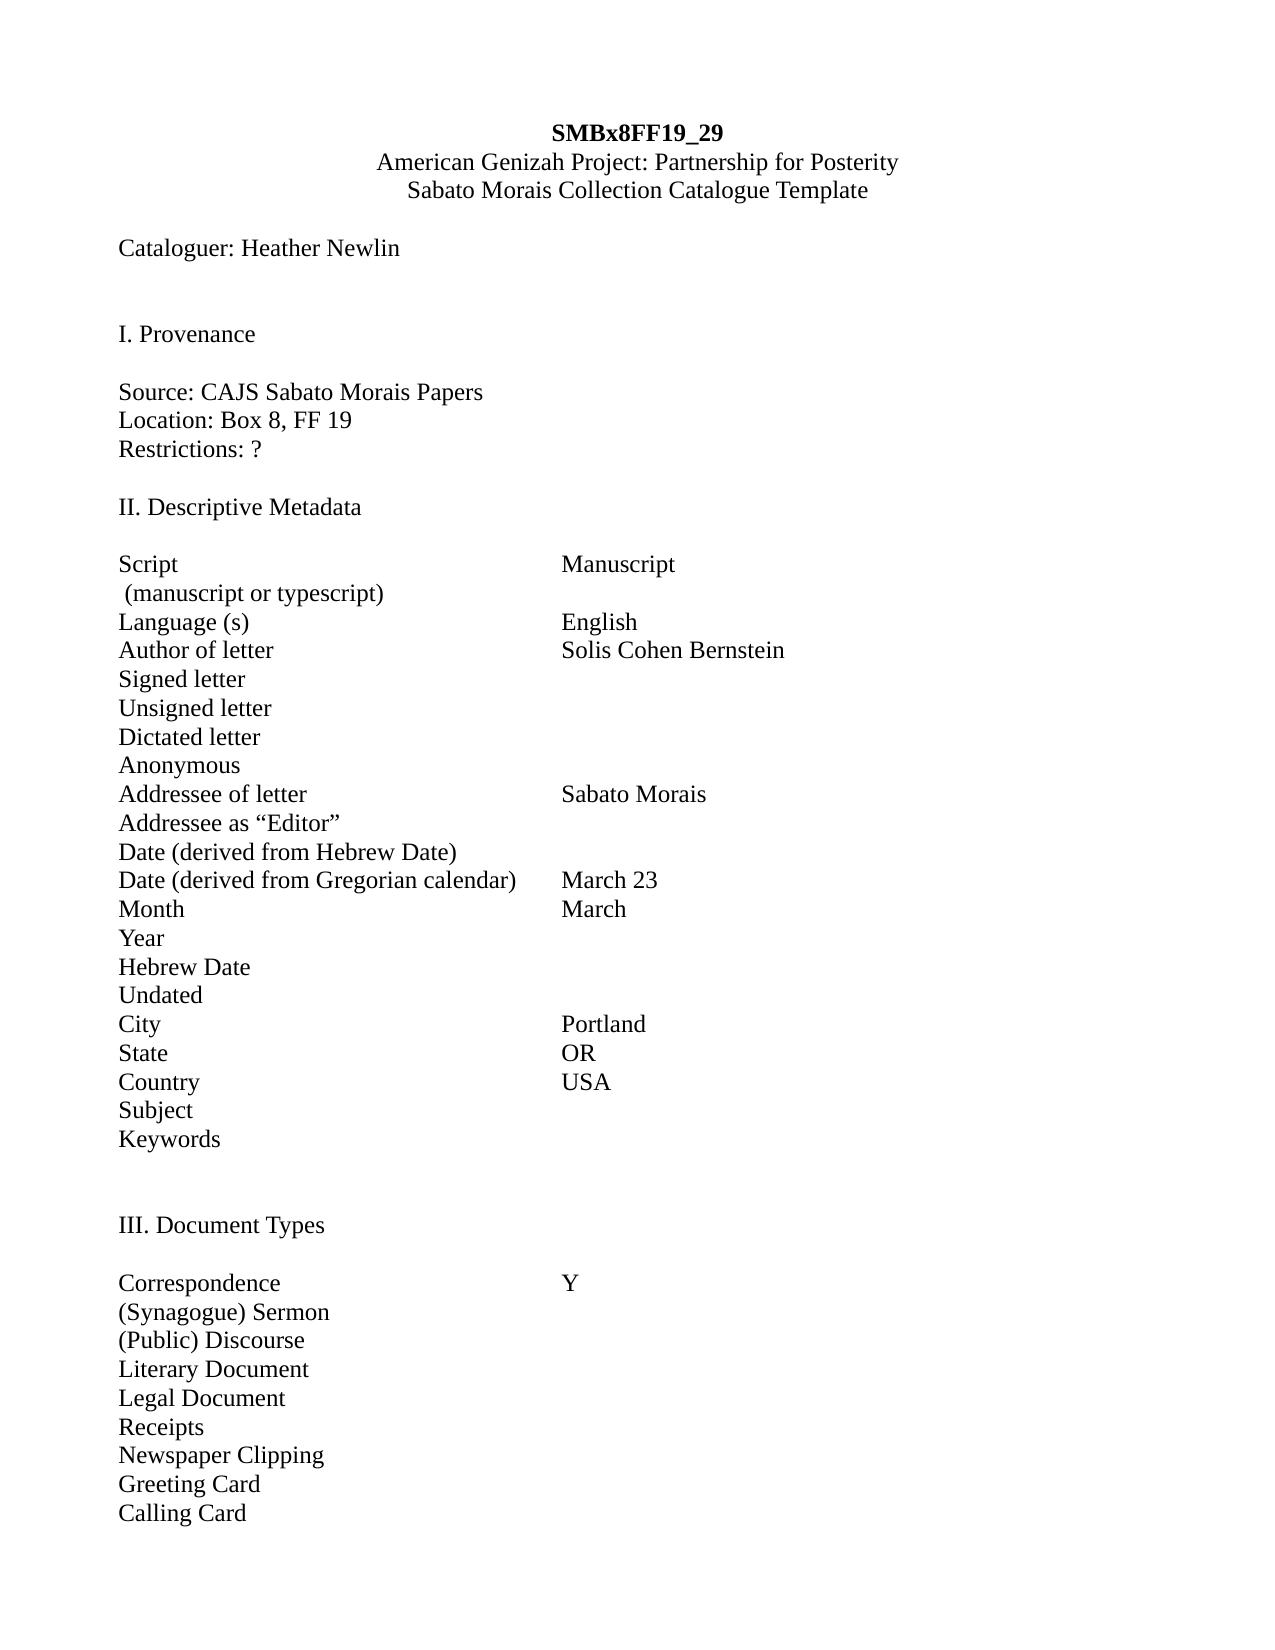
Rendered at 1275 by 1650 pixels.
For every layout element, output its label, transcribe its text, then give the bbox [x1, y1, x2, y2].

text Sabato Morais Collection Catalogue Template [118, 176, 1157, 204]
text Keywords [118, 1124, 1157, 1153]
text SMBx8FF19_29 [118, 118, 1157, 147]
text Date (derived from Gregorian calendar) March 23 [118, 866, 1157, 894]
text Language (s) English [118, 607, 1157, 636]
text II. Descriptive Metadata [118, 492, 1157, 521]
text Legal Document [118, 1383, 1157, 1412]
text Restrictions: ? [118, 434, 1157, 463]
text Month March [118, 894, 1157, 923]
text Country USA [118, 1067, 1157, 1096]
text Year [118, 923, 1157, 952]
text Receipts [118, 1412, 1157, 1441]
text Subject [118, 1096, 1157, 1124]
text American Genizah Project: Partnership for Posterity [118, 147, 1157, 176]
text State OR [118, 1038, 1157, 1067]
text Unsigned letter [118, 693, 1157, 722]
text I. Provenance [118, 319, 1157, 348]
text Signed letter [118, 664, 1157, 693]
text Addressee as “Editor” [118, 808, 1157, 837]
text City Portland [118, 1009, 1157, 1038]
text Anonymous [118, 751, 1157, 779]
text Greeting Card [118, 1469, 1157, 1498]
text Newspaper Clipping [118, 1441, 1157, 1469]
text Location: Box 8, FF 19 [118, 406, 1157, 434]
text Author of letter Solis Cohen Bernstein [118, 636, 1157, 664]
text (Synagogue) Sermon [118, 1297, 1157, 1326]
text Source: CAJS Sabato Morais Papers [118, 377, 1157, 406]
text Dictated letter [118, 722, 1157, 751]
text Script Manuscript [118, 549, 1157, 578]
text Correspondence Y [118, 1268, 1157, 1297]
text Literary Document [118, 1354, 1157, 1383]
text (manuscript or typescript) [118, 578, 1157, 607]
text Hebrew Date [118, 952, 1157, 981]
text Undated [118, 981, 1157, 1009]
text Date (derived from Hebrew Date) [118, 837, 1157, 866]
text Calling Card [118, 1498, 1157, 1527]
text Addressee of letter Sabato Morais [118, 779, 1157, 808]
text Cataloguer: Heather Newlin [118, 233, 1157, 262]
text III. Document Types [118, 1211, 1157, 1239]
text (Public) Discourse [118, 1326, 1157, 1354]
